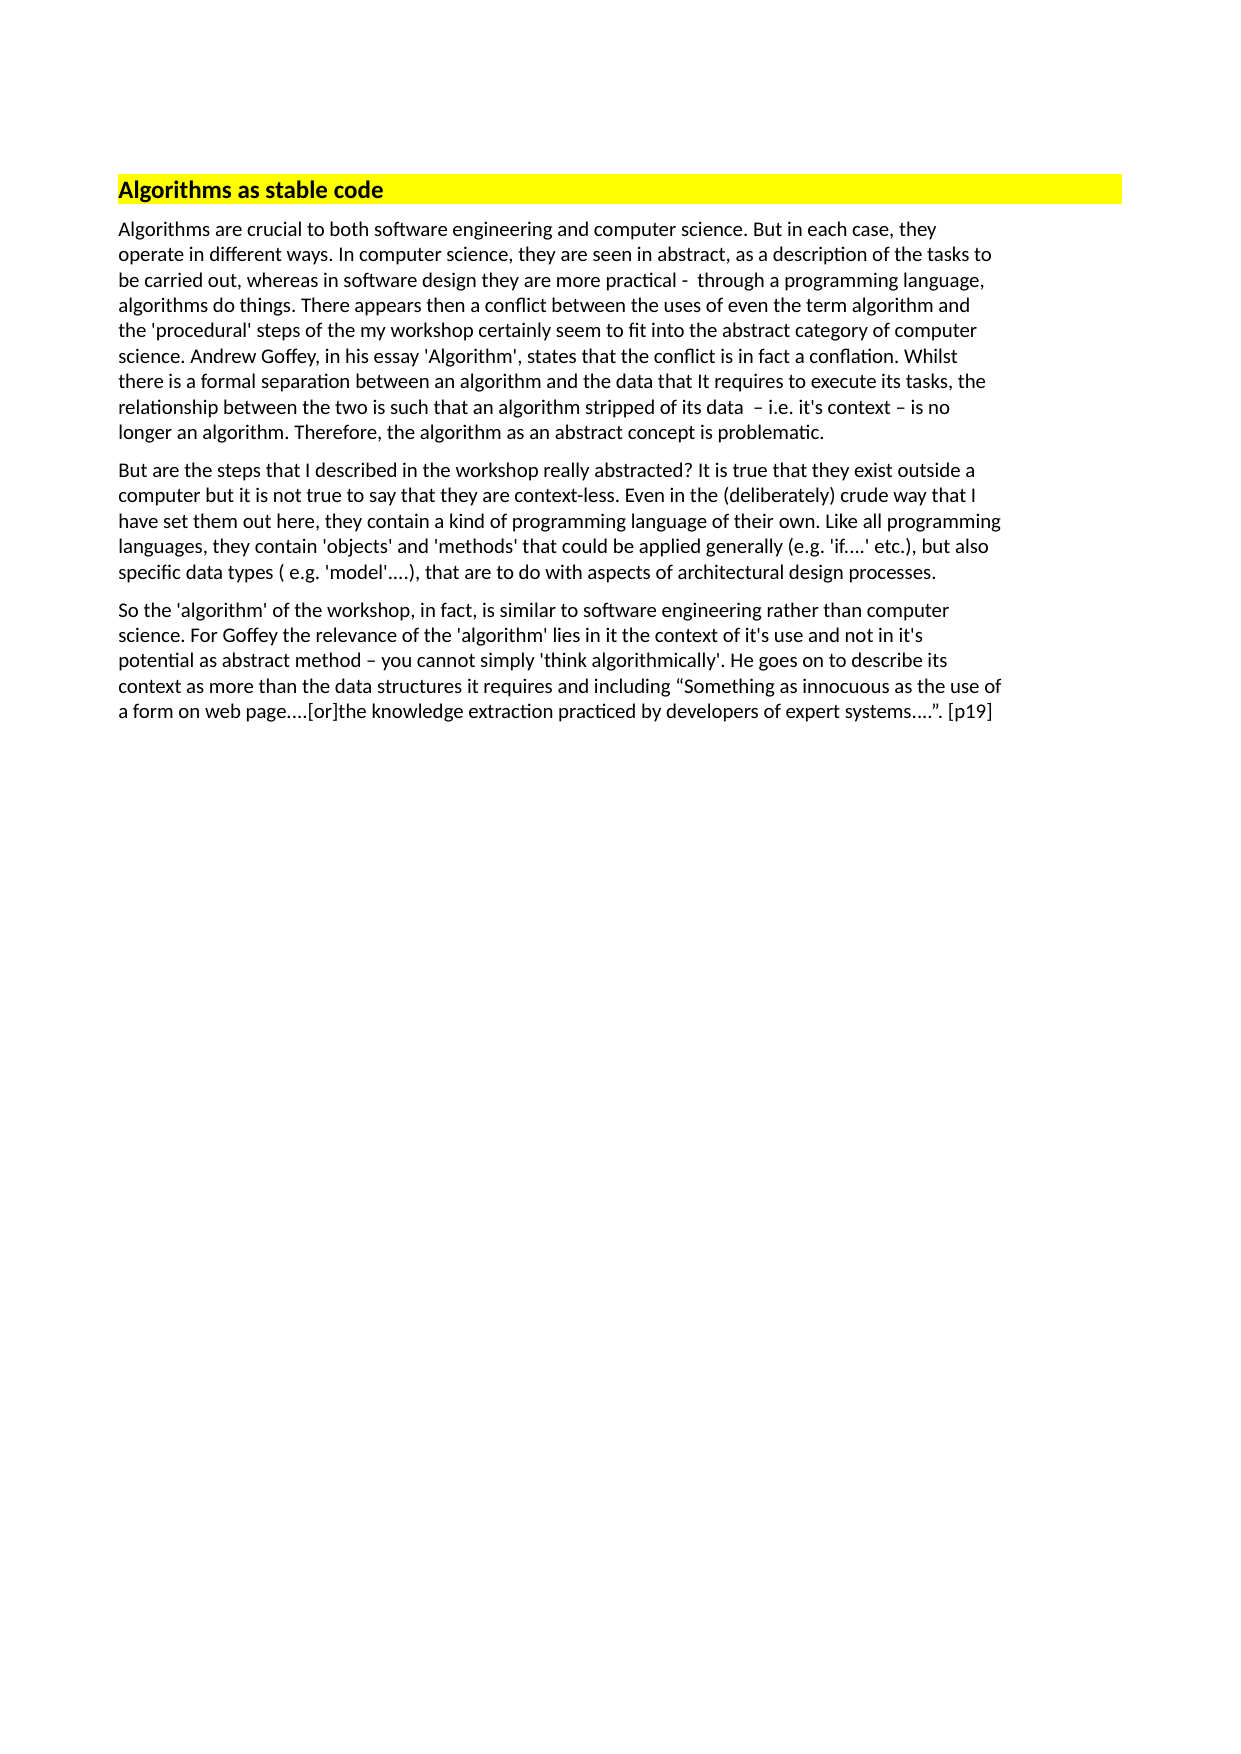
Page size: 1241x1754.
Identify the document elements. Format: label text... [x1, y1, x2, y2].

subtitle Algorithms as stable code [118, 174, 1122, 204]
text But are the steps that I described in the workshop really abstracted? It is true that they exist outside a computer but it is not true to say that they are context-less. Even in the (deliberately) crude way that I have set them out here, they contain a kind of programming language of their own. Like all programming languages, they contain 'objects' and 'methods' that could be applied generally (e.g. 'if....' etc.), but also specific data types ( e.g. 'model'....), that are to do with aspects of architectural design processes. [118, 457, 1004, 584]
text Algorithms are crucial to both software engineering and computer science. But in each case, they operate in different ways. In computer science, they are seen in abstract, as a description of the tasks to be carried out, whereas in software design they are more practical - through a programming language, algorithms do things. There appears then a conflict between the uses of even the term algorithm and the 'procedural' steps of the my workshop certainly seem to fit into the abstract category of computer science. Andrew Goffey, in his essay 'Algorithm', states that the conflict is in fact a conflation. Whilst there is a formal separation between an algorithm and the data that It requires to execute its tasks, the relationship between the two is such that an algorithm stripped of its data – i.e. it's context – is no longer an algorithm. Therefore, the algorithm as an abstract concept is problematic. [118, 216, 1004, 445]
text So the 'algorithm' of the workshop, in fact, is similar to software engineering rather than computer science. For Goffey the relevance of the 'algorithm' lies in it the context of it's use and not in it's potential as abstract method – you cannot simply 'think algorithmically'. He goes on to describe its context as more than the data structures it requires and including “Something as innocuous as the use of a form on web page....[or]the knowledge extraction practiced by developers of expert systems....”. [p19] [118, 597, 1004, 724]
